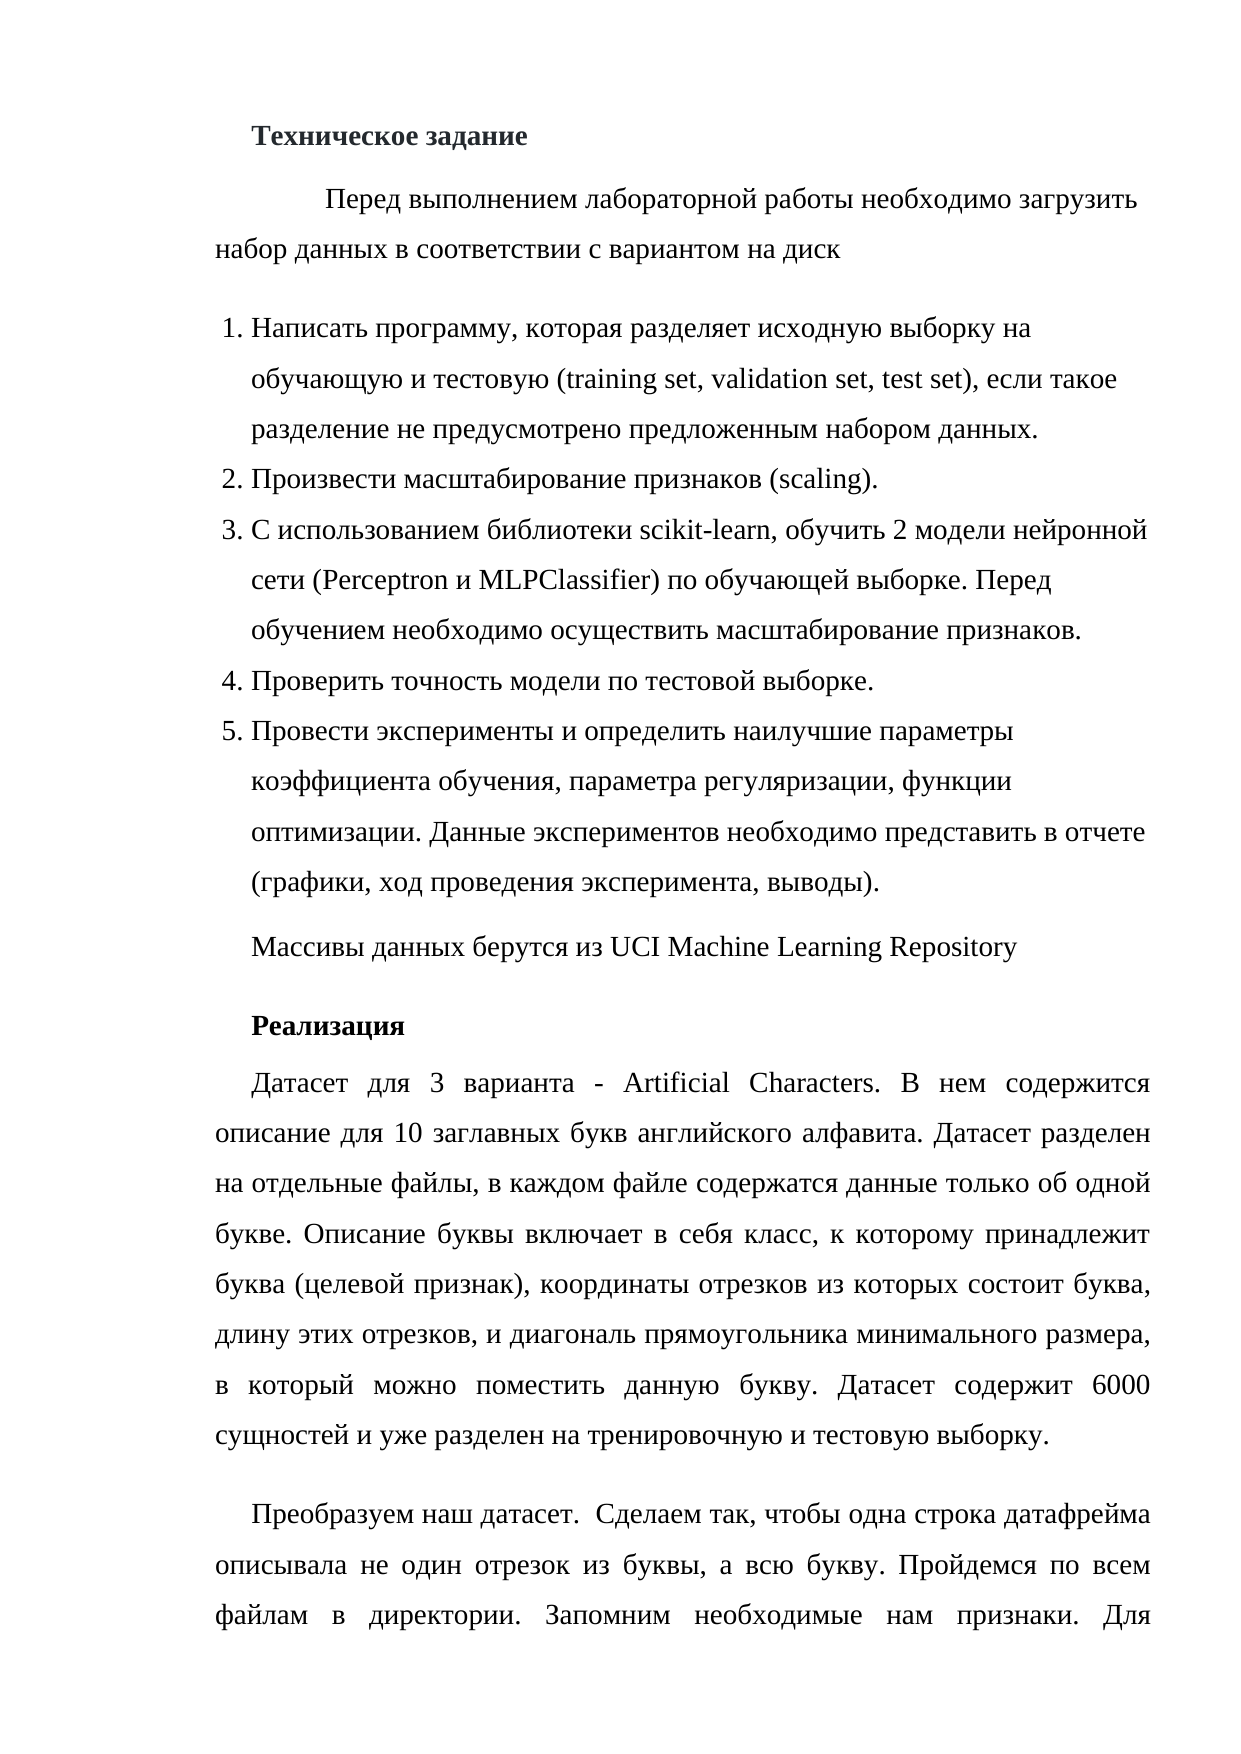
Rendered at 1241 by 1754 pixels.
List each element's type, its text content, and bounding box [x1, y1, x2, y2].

list Массивы данных берутся из UCI Machine Learning Repository [221, 929, 1152, 962]
list С использованием библиотеки scikit-learn, обучить 2 модели нейронной сети (Perceptron и MLPClassifier) по обучающей выборке. Перед обучением необходимо осуществить масштабирование признаков. [221, 512, 1152, 646]
text Датасет для 3 варианта - Artificial Characters. В нем содержится описание для 10 заглавных букв английского алфавита. Датасет разделен на отдельные файлы, в каждом файле содержатся данные только об одной букве. Описание буквы включает в себя класс, к которому принадлежит буква (целевой признак), координаты отрезков из которых состоит буква, длину этих отрезков, и диагональ прямоугольника минимального размера, в который можно поместить данную букву. Датасет содержит 6000 сущностей и уже разделен на тренировочную и тестовую выборку. [215, 1065, 1152, 1451]
list Реализация [177, 1008, 1152, 1042]
list Произвести масштабирование признаков (scaling). [221, 462, 1152, 495]
list Провести эксперименты и определить наилучшие параметры коэффициента обучения, параметра регуляризации, функции оптимизации. Данные экспериментов необходимо представить в отчете (графики, ход проведения эксперимента, выводы). [221, 713, 1152, 898]
list Проверить точность модели по тестовой выборке. [221, 663, 1152, 696]
text Перед выполнением лабораторной работы необходимо загрузить набор данных в соответствии с вариантом на диск [215, 181, 1152, 265]
list Написать программу, которая разделяет исходную выборку на обучающую и тестовую (training set, validation set, test set), если такое разделение не предусмотрено предложенным набором данных. [221, 311, 1152, 445]
text Техническое задание [215, 118, 1152, 152]
text Преобразуем наш датасет. Сделаем так, чтобы одна строка датафрейма описывала не один отрезок из буквы, а всю букву. Пройдемся по всем файлам в директории. Запомним необходимые нам признаки. Для [215, 1497, 1152, 1631]
